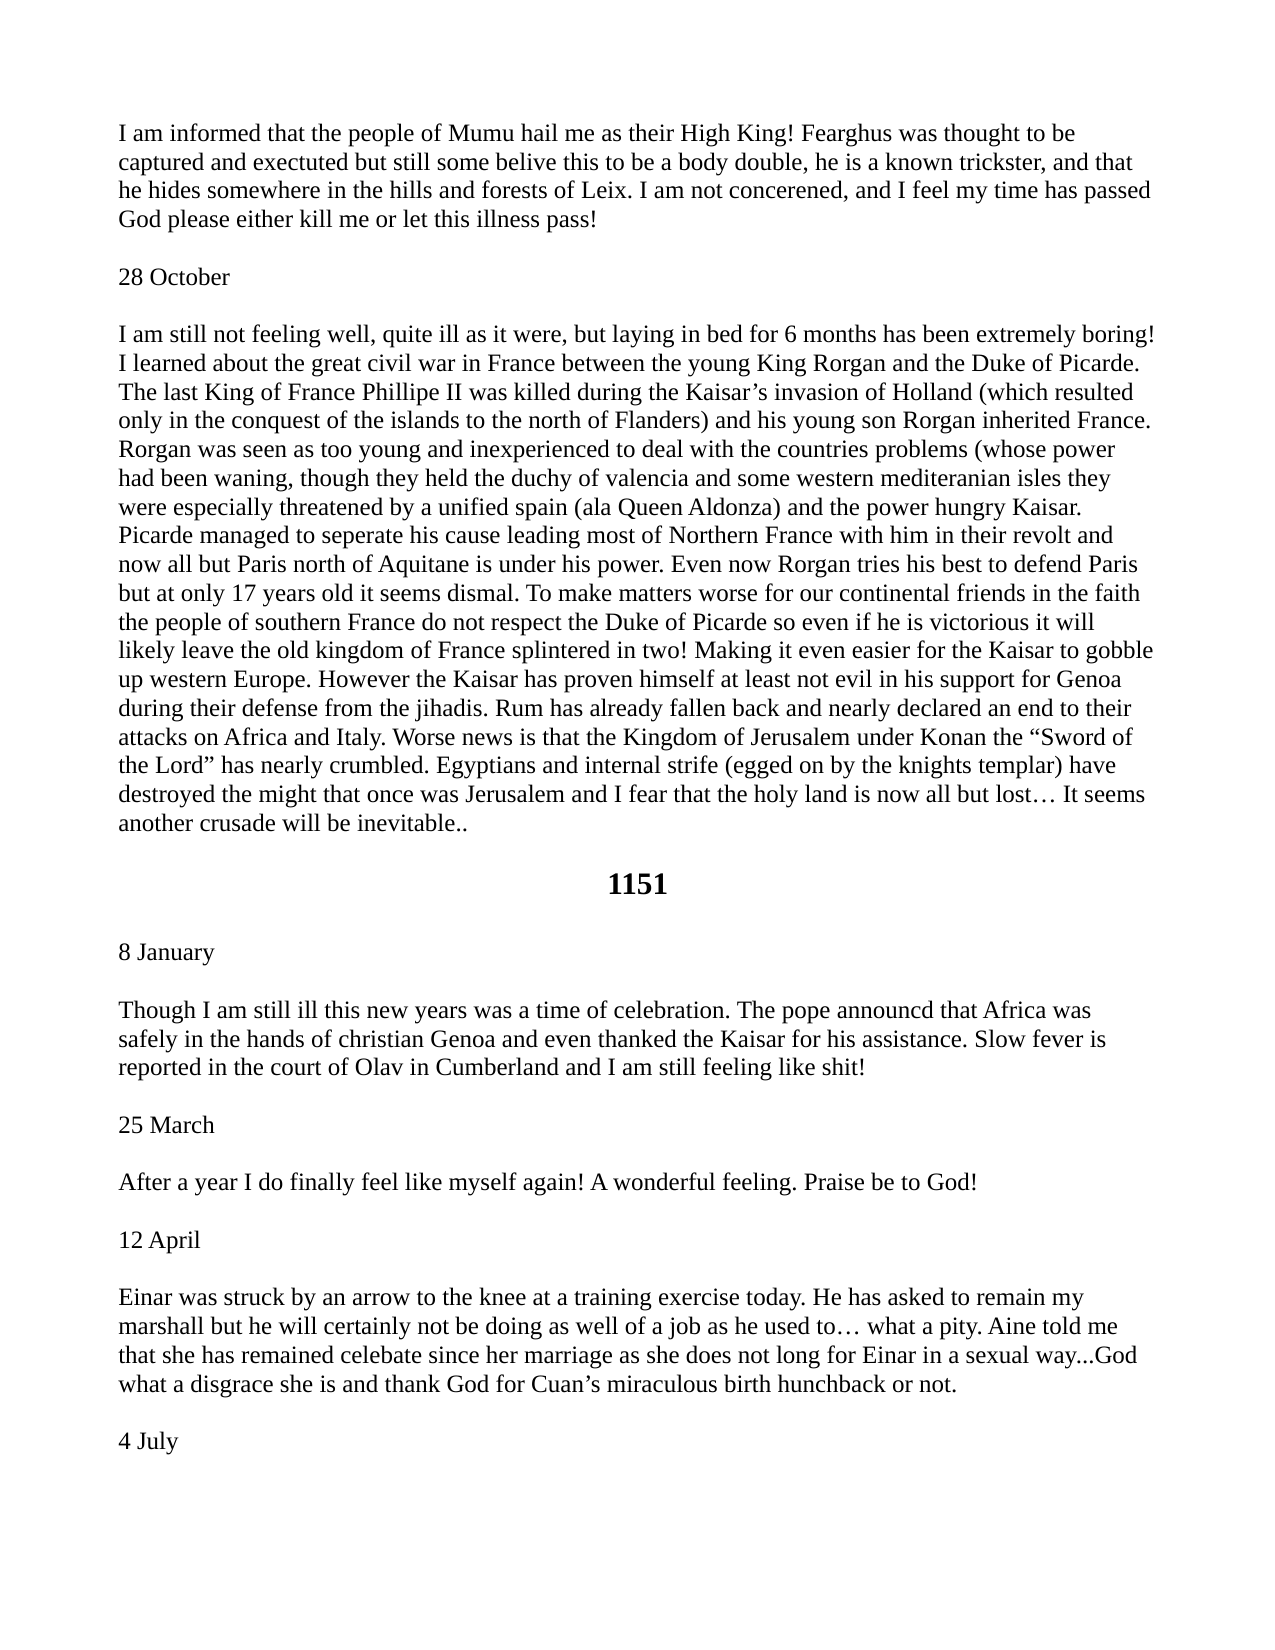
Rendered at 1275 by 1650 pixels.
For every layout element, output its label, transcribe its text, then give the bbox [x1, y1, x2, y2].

text 8 January [118, 937, 1157, 966]
text 1151 [118, 866, 1157, 902]
text After a year I do finally feel like myself again! A wonderful feeling. Praise be to God! [118, 1167, 1157, 1196]
text 28 October [118, 262, 1157, 291]
text Einar was struck by an arrow to the knee at a training exercise today. He has asked to remain my marshall but he will certainly not be doing as well of a job as he used to… what a pity. Aine told me that she has remained celebate since her marriage as she does not long for Einar in a sexual way...God what a disgrace she is and thank God for Cuan’s miraculous birth hunchback or not. [118, 1282, 1157, 1397]
text I am still not feeling well, quite ill as it were, but laying in bed for 6 months has been extremely boring! I learned about the great civil war in France between the young King Rorgan and the Duke of Picarde. The last King of France Phillipe II was killed during the Kaisar’s invasion of Holland (which resulted only in the conquest of the islands to the north of Flanders) and his young son Rorgan inherited France. Rorgan was seen as too young and inexperienced to deal with the countries problems (whose power had been waning, though they held the duchy of valencia and some western mediteranian isles they were especially threatened by a unified spain (ala Queen Aldonza) and the power hungry Kaisar. Picarde managed to seperate his cause leading most of Northern France with him in their revolt and now all but Paris north of Aquitane is under his power. Even now Rorgan tries his best to defend Paris but at only 17 years old it seems dismal. To make matters worse for our continental friends in the faith the people of southern France do not respect the Duke of Picarde so even if he is victorious it will likely leave the old kingdom of France splintered in two! Making it even easier for the Kaisar to gobble up western Europe. However the Kaisar has proven himself at least not evil in his support for Genoa during their defense from the jihadis. Rum has already fallen back and nearly declared an end to their attacks on Africa and Italy. Worse news is that the Kingdom of Jerusalem under Konan the “Sword of the Lord” has nearly crumbled. Egyptians and internal strife (egged on by the knights templar) have destroyed the might that once was Jerusalem and I fear that the holy land is now all but lost… It seems another crusade will be inevitable.. [118, 319, 1157, 837]
text 12 April [118, 1225, 1157, 1254]
text I am informed that the people of Mumu hail me as their High King! Fearghus was thought to be captured and exectuted but still some belive this to be a body double, he is a known trickster, and that he hides somewhere in the hills and forests of Leix. I am not concerened, and I feel my time has passed God please either kill me or let this illness pass! [118, 118, 1157, 233]
text 4 July [118, 1426, 1157, 1455]
text 25 March [118, 1110, 1157, 1139]
text Though I am still ill this new years was a time of celebration. The pope announcd that Africa was safely in the hands of christian Genoa and even thanked the Kaisar for his assistance. Slow fever is reported in the court of Olav in Cumberland and I am still feeling like shit! [118, 995, 1157, 1081]
